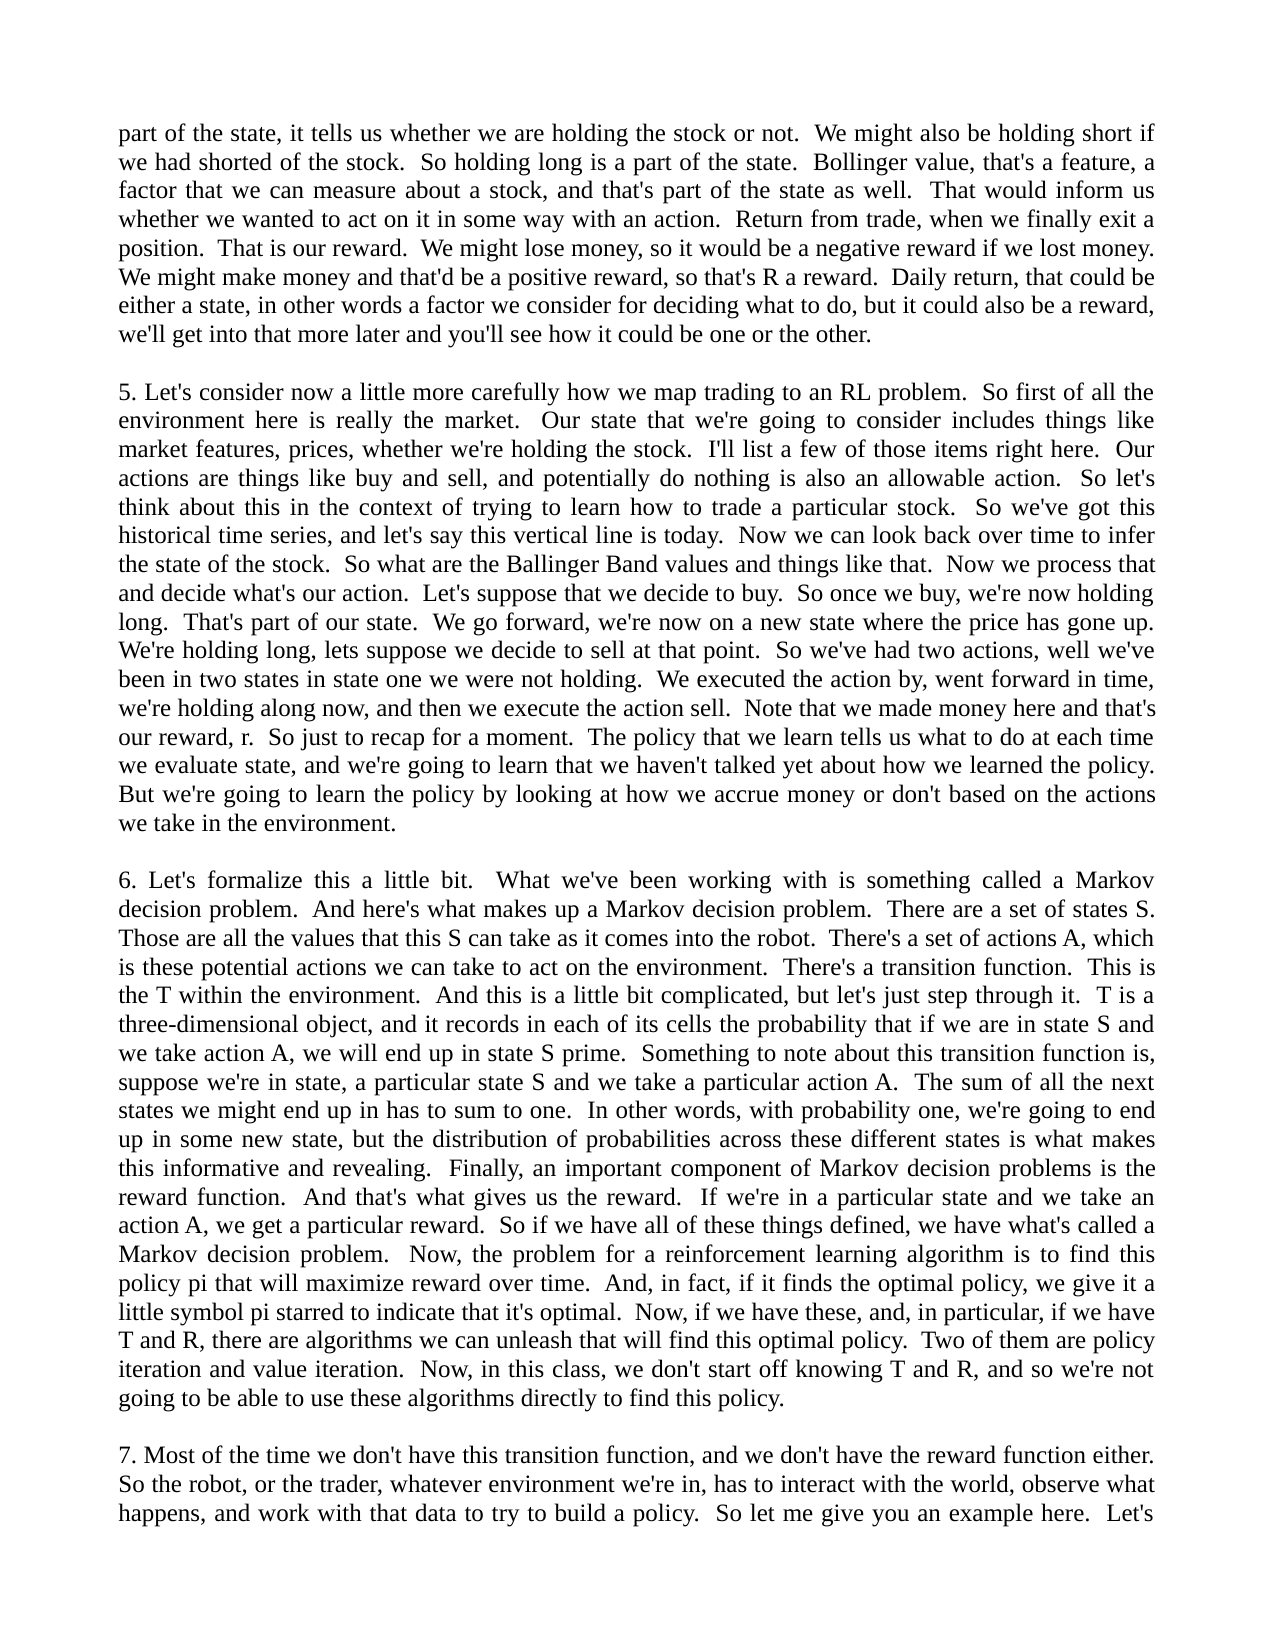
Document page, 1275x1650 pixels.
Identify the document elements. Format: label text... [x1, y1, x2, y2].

text 5. Let's consider now a little more carefully how we map trading to an RL problem. So first of all the environment here is really the market. Our state that we're going to consider includes things like market features, prices, whether we're holding the stock. I'll list a few of those items right here. Our actions are things like buy and sell, and potentially do nothing is also an allowable action. So let's think about this in the context of trying to learn how to trade a particular stock. So we've got this historical time series, and let's say this vertical line is today. Now we can look back over time to infer the state of the stock. So what are the Ballinger Band values and things like that. Now we process that and decide what's our action. Let's suppose that we decide to buy. So once we buy, we're now holding long. That's part of our state. We go forward, we're now on a new state where the price has gone up. We're holding long, lets suppose we decide to sell at that point. So we've had two actions, well we've been in two states in state one we were not holding. We executed the action by, went forward in time, we're holding along now, and then we execute the action sell. Note that we made money here and that's our reward, r. So just to recap for a moment. The policy that we learn tells us what to do at each time we evaluate state, and we're going to learn that we haven't talked yet about how we learned the policy. But we're going to learn the policy by looking at how we accrue money or don't based on the actions we take in the environment. [118, 377, 1157, 837]
text 7. Most of the time we don't have this transition function, and we don't have the reward function either. So the robot, or the trader, whatever environment we're in, has to interact with the world, observe what happens, and work with that data to try to build a policy. So let me give you an example here. Let's [118, 1441, 1157, 1527]
text 6. Let's formalize this a little bit. What we've been working with is something called a Markov decision problem. And here's what makes up a Markov decision problem. There are a set of states S. Those are all the values that this S can take as it comes into the robot. There's a set of actions A, which is these potential actions we can take to act on the environment. There's a transition function. This is the T within the environment. And this is a little bit complicated, but let's just step through it. T is a three-dimensional object, and it records in each of its cells the probability that if we are in state S and we take action A, we will end up in state S prime. Something to note about this transition function is, suppose we're in state, a particular state S and we take a particular action A. The sum of all the next states we might end up in has to sum to one. In other words, with probability one, we're going to end up in some new state, but the distribution of probabilities across these different states is what makes this informative and revealing. Finally, an important component of Markov decision problems is the reward function. And that's what gives us the reward. If we're in a particular state and we take an action A, we get a particular reward. So if we have all of these things defined, we have what's called a Markov decision problem. Now, the problem for a reinforcement learning algorithm is to find this policy pi that will maximize reward over time. And, in fact, if it finds the optimal policy, we give it a little symbol pi starred to indicate that it's optimal. Now, if we have these, and, in particular, if we have T and R, there are algorithms we can unleash that will find this optimal policy. Two of them are policy iteration and value iteration. Now, in this class, we don't start off knowing T and R, and so we're not going to be able to use these algorithms directly to find this policy. [118, 866, 1157, 1412]
text part of the state, it tells us whether we are holding the stock or not. We might also be holding short if we had shorted of the stock. So holding long is a part of the state. Bollinger value, that's a feature, a factor that we can measure about a stock, and that's part of the state as well. That would inform us whether we wanted to act on it in some way with an action. Return from trade, when we finally exit a position. That is our reward. We might lose money, so it would be a negative reward if we lost money. We might make money and that'd be a positive reward, so that's R a reward. Daily return, that could be either a state, in other words a factor we consider for deciding what to do, but it could also be a reward, we'll get into that more later and you'll see how it could be one or the other. [118, 118, 1157, 348]
